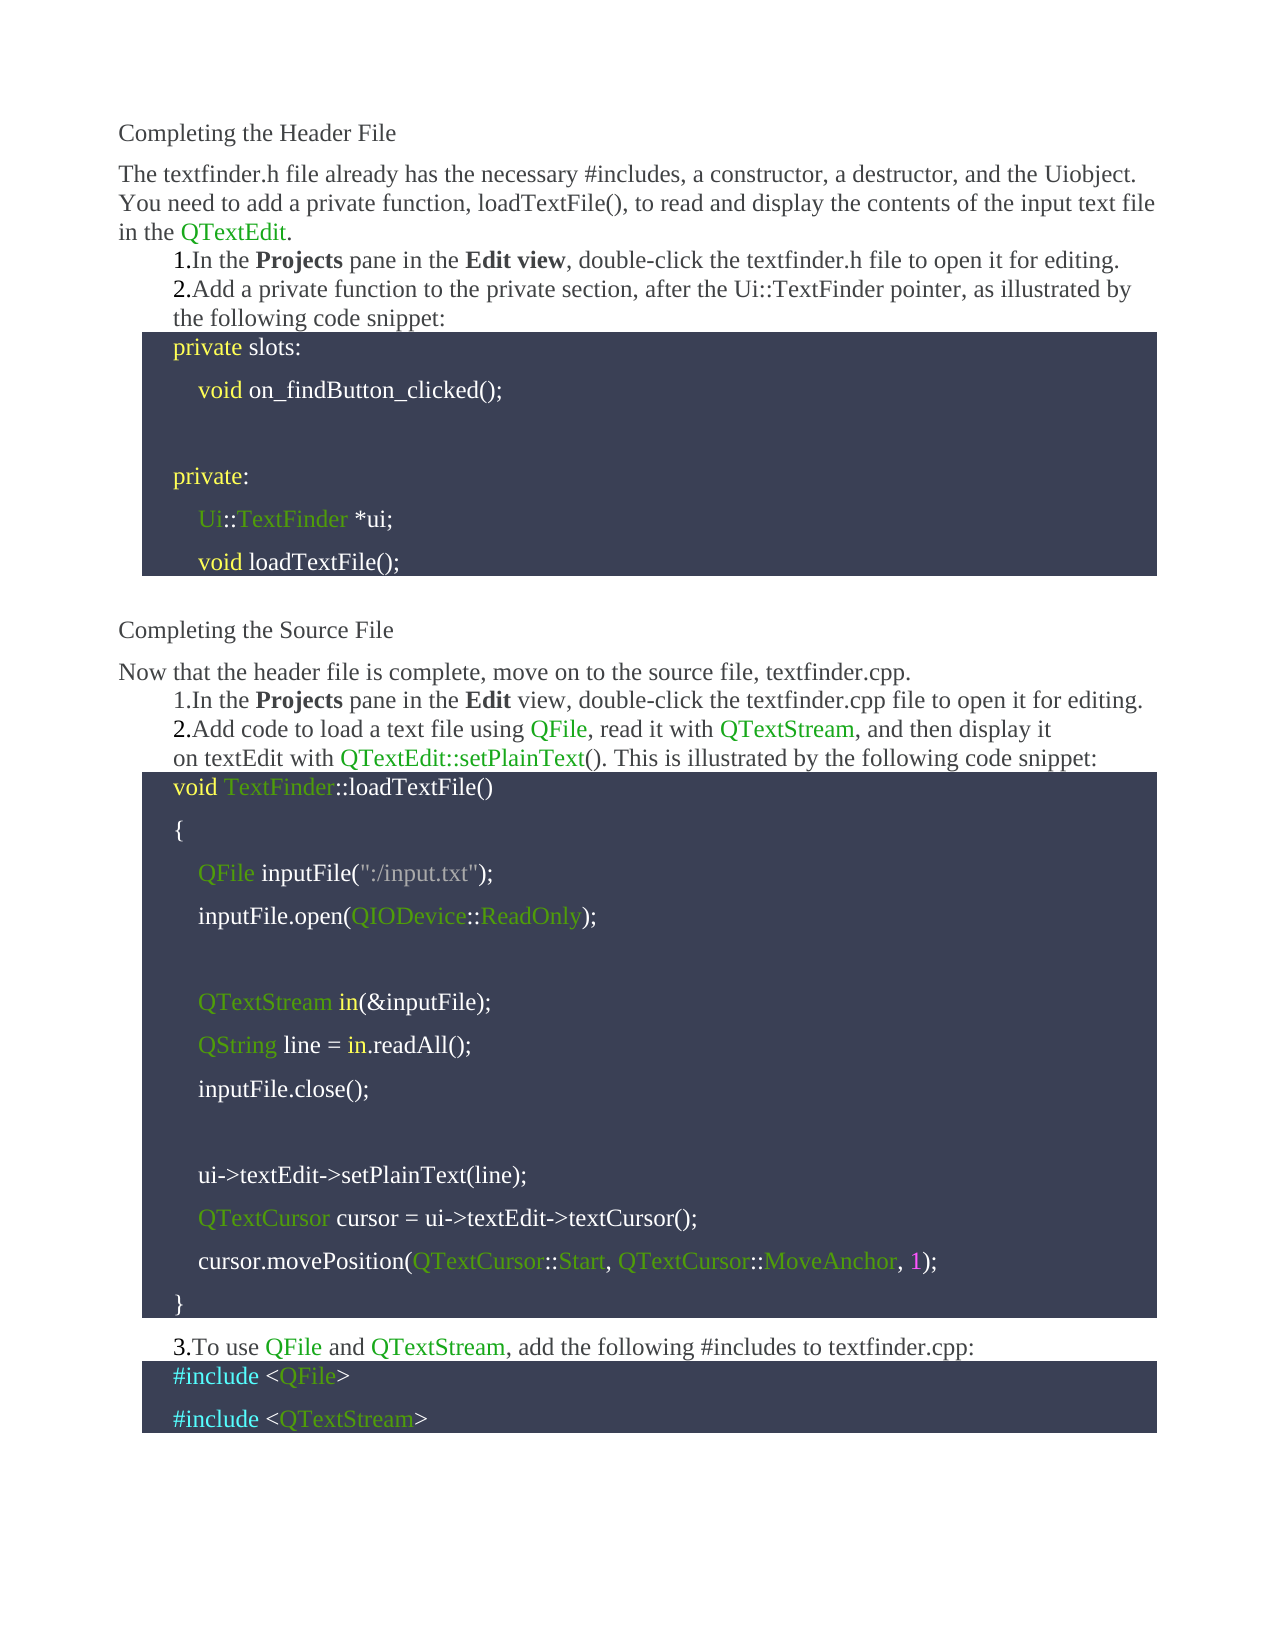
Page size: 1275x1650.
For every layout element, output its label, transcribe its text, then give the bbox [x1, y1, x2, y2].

list cursor.movePosition(QTextCursor::Start, QTextCursor::MoveAnchor, 1); [142, 1246, 1157, 1275]
list QString line = in.readAll(); [142, 1031, 1157, 1059]
list Add a private function to the private section, after the Ui::TextFinder pointer, as illustrated by the following code snippet: [142, 274, 1157, 332]
list private: [142, 461, 1157, 490]
list private slots: [142, 332, 1157, 361]
text Now that the header file is complete, move on to the source file, textfinder.cpp. [118, 657, 1157, 686]
list void TextFinder::loadTextFile() [142, 772, 1157, 801]
list In the Projects pane in the Edit view, double-click the textfinder.h file to open it for editing. [142, 246, 1157, 274]
list { [142, 815, 1157, 844]
subtitle Completing the Header File [118, 118, 1157, 147]
subtitle Completing the Source File [118, 616, 1157, 644]
list Ui::TextFinder *ui; [142, 504, 1157, 533]
list inputFile.open(QIODevice::ReadOnly); [142, 901, 1157, 930]
list QTextCursor cursor = ui->textEdit->textCursor(); [142, 1203, 1157, 1232]
list #include <QTextStream> [142, 1404, 1157, 1433]
list void on_findButton_clicked(); [142, 375, 1157, 404]
list To use QFile and QTextStream, add the following #includes to textfinder.cpp: [142, 1332, 1157, 1361]
list ui->textEdit->setPlainText(line); [142, 1160, 1157, 1189]
list inputFile.close(); [142, 1074, 1157, 1102]
list QFile inputFile(":/input.txt"); [142, 858, 1157, 887]
list #include <QFile> [142, 1361, 1157, 1390]
list QTextStream in(&inputFile); [142, 987, 1157, 1016]
list In the Projects pane in the Edit view, double-click the textfinder.cpp file to open it for editing. [142, 686, 1157, 714]
list Add code to load a text file using QFile, read it with QTextStream, and then display it on textEdit with QTextEdit::setPlainText(). This is illustrated by the following code snippet: [142, 714, 1157, 772]
list } [142, 1289, 1157, 1318]
list void loadTextFile(); [142, 547, 1157, 576]
text The textfinder.h file already has the necessary #includes, a constructor, a destructor, and the Uiobject. You need to add a private function, loadTextFile(), to read and display the contents of the input text file in the QTextEdit. [118, 159, 1157, 246]
